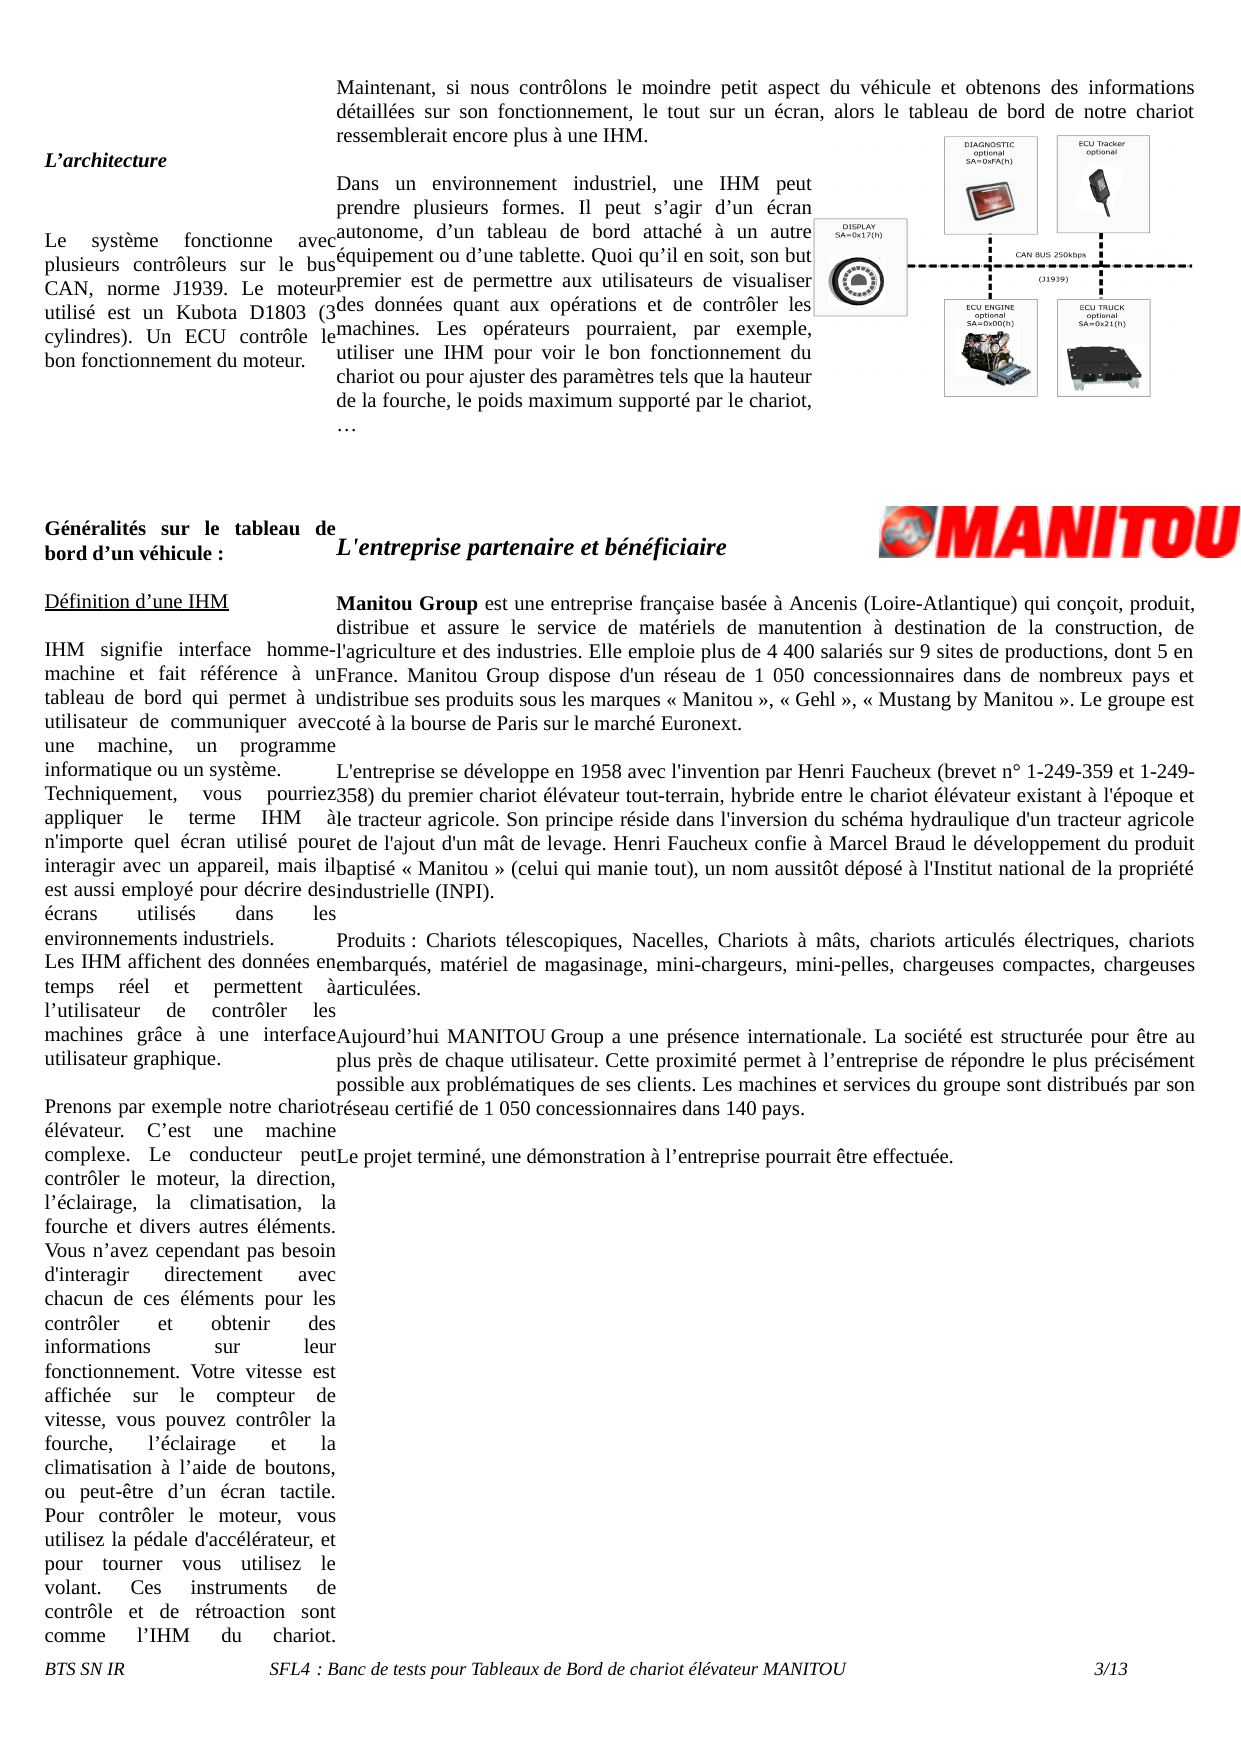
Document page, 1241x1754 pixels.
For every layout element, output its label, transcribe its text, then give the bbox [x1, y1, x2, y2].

text Prenons par exemple notre chariot élévateur. C’est une machine complexe. Le conducteur peut contrôler le moteur, la direction, l’éclairage, la climatisation, la fourche et divers autres éléments. Vous n’avez cependant pas besoin d'interagir directement avec chacun de ces éléments pour les contrôler et obtenir des informations sur leur fonctionnement. Votre vitesse est affichée sur le compteur de vitesse, vous pouvez contrôler la fourche, l’éclairage et la climatisation à l’aide de boutons, ou peut-être d’un écran tactile. Pour contrôler le moteur, vous utilisez la pédale d'accélérateur, et pour tourner vous utilisez le volant. Ces instruments de contrôle et de rétroaction sont comme l’IHM du chariot. [44, 1094, 336, 1647]
text Aujourd’hui MANITOU Group a une présence internationale. La société est structurée pour être au plus près de chaque utilisateur. Cette proximité permet à l’entreprise de répondre le plus précisément possible aux problématiques de ses clients. Les machines et services du groupe sont distribués par son réseau certifié de 1 050 concessionnaires dans 140 pays. [336, 1024, 1196, 1120]
text L'entreprise se développe en 1958 avec l'invention par Henri Faucheux (brevet n° 1-249-359 et 1-249-358) du premier chariot élévateur tout-terrain, hybride entre le chariot élévateur existant à l'époque et le tracteur agricole. Son principe réside dans l'inversion du schéma hydraulique d'un tracteur agricole et de l'ajout d'un mât de levage. Henri Faucheux confie à Marcel Braud le développement du produit baptisé « Manitou » (celui qui manie tout), un nom aussitôt déposé à l'Institut national de la propriété industrielle (INPI). [336, 759, 1196, 903]
text Les IHM affichent des données en temps réel et permettent à l’utilisateur de contrôler les machines grâce à une interface utilisateur graphique. [44, 949, 336, 1070]
text Produits : Chariots télescopiques, Nacelles, Chariots à mâts, chariots articulés électriques, chariots embarqués, matériel de magasinage, mini-chargeurs, mini-pelles, chargeuses compactes, chargeuses articulées. [336, 928, 1196, 1000]
text IHM signifie interface homme-machine et fait référence à un tableau de bord qui permet à un utilisateur de communiquer avec une machine, un programme informatique ou un système. [44, 637, 336, 781]
text Le projet terminé, une démonstration à l’entreprise pourrait être effectuée. [336, 1144, 1196, 1168]
text Maintenant, si nous contrôlons le moindre petit aspect du véhicule et obtenons des informations détaillées sur son fonctionnement, le tout sur un écran, alors le tableau de bord de notre chariot ressemblerait encore plus à une IHM. [336, 75, 1196, 147]
text Dans un environnement industriel, une IHM peut prendre plusieurs formes. Il peut s’agir d’un écran autonome, d’un tableau de bord attaché à un autre équipement ou d’une tablette. Quoi qu’il en soit, son but premier est de permettre aux utilisateurs de visualiser des données quant aux opérations et de contrôler les machines. Les opérateurs pourraient, par exemple, utiliser une IHM pour voir le bon fonctionnement du chariot ou pour ajuster des paramètres tels que la hauteur de la fourche, le poids maximum supporté par le chariot, … [336, 171, 1196, 436]
text L’architecture [44, 148, 336, 172]
text L'entreprise partenaire et bénéficiaire [336, 532, 1196, 561]
text Définition d’une IHM [44, 588, 336, 613]
text Le système fonctionne avec plusieurs contrôleurs sur le bus CAN, norme J1939. Le moteur utilisé est un Kubota D1803 (3 cylindres). Un ECU contrôle le bon fonctionnement du moteur. [44, 228, 336, 372]
text Généralités sur le tableau de bord d’un véhicule : [44, 516, 336, 564]
text Techniquement, vous pourriez appliquer le terme IHM à n'importe quel écran utilisé pour interagir avec un appareil, mais il est aussi employé pour décrire des écrans utilisés dans les environnements industriels. [44, 781, 336, 949]
text Manitou Group est une entreprise française basée à Ancenis (Loire-Atlantique) qui conçoit, produit, distribue et assure le service de matériels de manutention à destination de la construction, de l'agriculture et des industries. Elle emploie plus de 4 400 salariés sur 9 sites de productions, dont 5 en France. Manitou Group dispose d'un réseau de 1 050 concessionnaires dans de nombreux pays et distribue ses produits sous les marques « Manitou », « Gehl », « Mustang by Manitou ». Le groupe est coté à la bourse de Paris sur le marché Euronext. [336, 591, 1196, 735]
